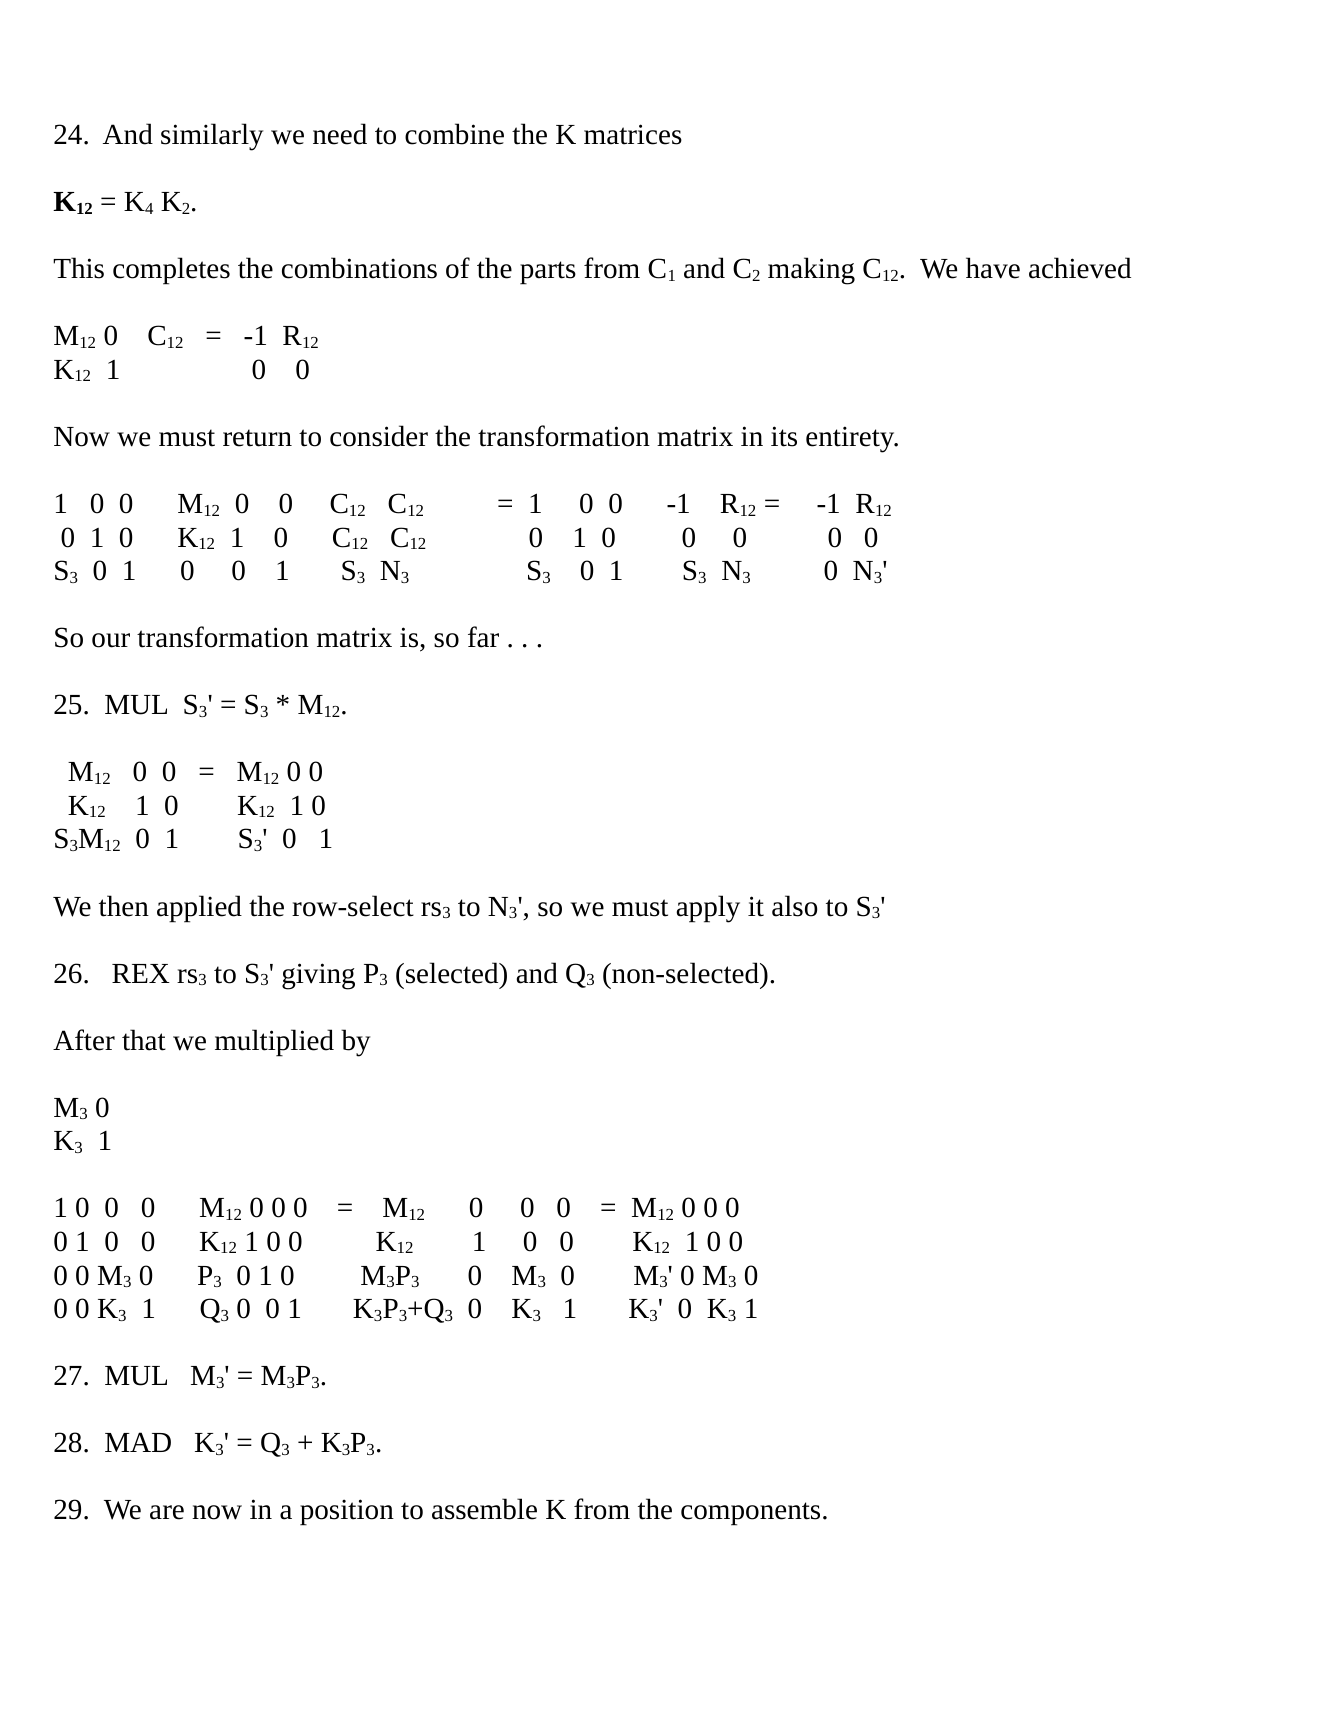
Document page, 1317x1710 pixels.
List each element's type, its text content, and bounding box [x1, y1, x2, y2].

text 0 1 0 0 K12 1 0 0 K12 1 0 0 K12 1 0 0 [53, 1224, 1174, 1258]
text 28. MAD K3' = Q3 + K3P3. [53, 1425, 1174, 1459]
text 29. We are now in a position to assemble K from the components. [53, 1492, 1174, 1526]
text M3 0 [53, 1090, 1174, 1123]
text 25. MUL S3' = S3 * M12. [53, 687, 1174, 721]
text 1 0 0 M12 0 0 C12 C12 = 1 0 0 -1 R12 = -1 R12 [53, 486, 1174, 520]
text K3 1 [53, 1123, 1174, 1157]
text 0 0 K3 1 Q3 0 0 1 K3P3+Q3 0 K3 1 K3' 0 K3 1 [53, 1291, 1174, 1325]
text We then applied the row-select rs3 to N3', so we must apply it also to S3' [53, 889, 1174, 922]
text S3M12 0 1 S3' 0 1 [53, 822, 1174, 855]
text M12 0 C12 = -1 R12 [53, 318, 1174, 352]
text 0 0 M3 0 P3 0 1 0 M3P3 0 M3 0 M3' 0 M3 0 [53, 1258, 1174, 1291]
text So our transformation matrix is, so far . . . [53, 620, 1174, 654]
text 26. REX rs3 to S3' giving P3 (selected) and Q3 (non-selected). [53, 956, 1174, 989]
text Now we must return to consider the transformation matrix in its entirety. [53, 419, 1174, 453]
text 27. MUL M3' = M3P3. [53, 1358, 1174, 1392]
text K12 = K4 K2. [53, 184, 1174, 218]
text 1 0 0 0 M12 0 0 0 = M12 0 0 0 = M12 0 0 0 [53, 1191, 1174, 1224]
text After that we multiplied by [53, 1023, 1174, 1056]
text 24. And similarly we need to combine the K matrices [53, 117, 1174, 151]
text This completes the combinations of the parts from C1 and C2 making C12. We have achieved [53, 251, 1174, 285]
text K12 1 0 0 [53, 352, 1174, 386]
text K12 1 0 K12 1 0 [53, 788, 1174, 822]
text 0 1 0 K12 1 0 C12 C12 0 1 0 0 0 0 0 [53, 520, 1174, 553]
text M12 0 0 = M12 0 0 [53, 754, 1174, 788]
text S3 0 1 0 0 1 S3 N3 S3 0 1 S3 N3 0 N3' [53, 553, 1174, 587]
